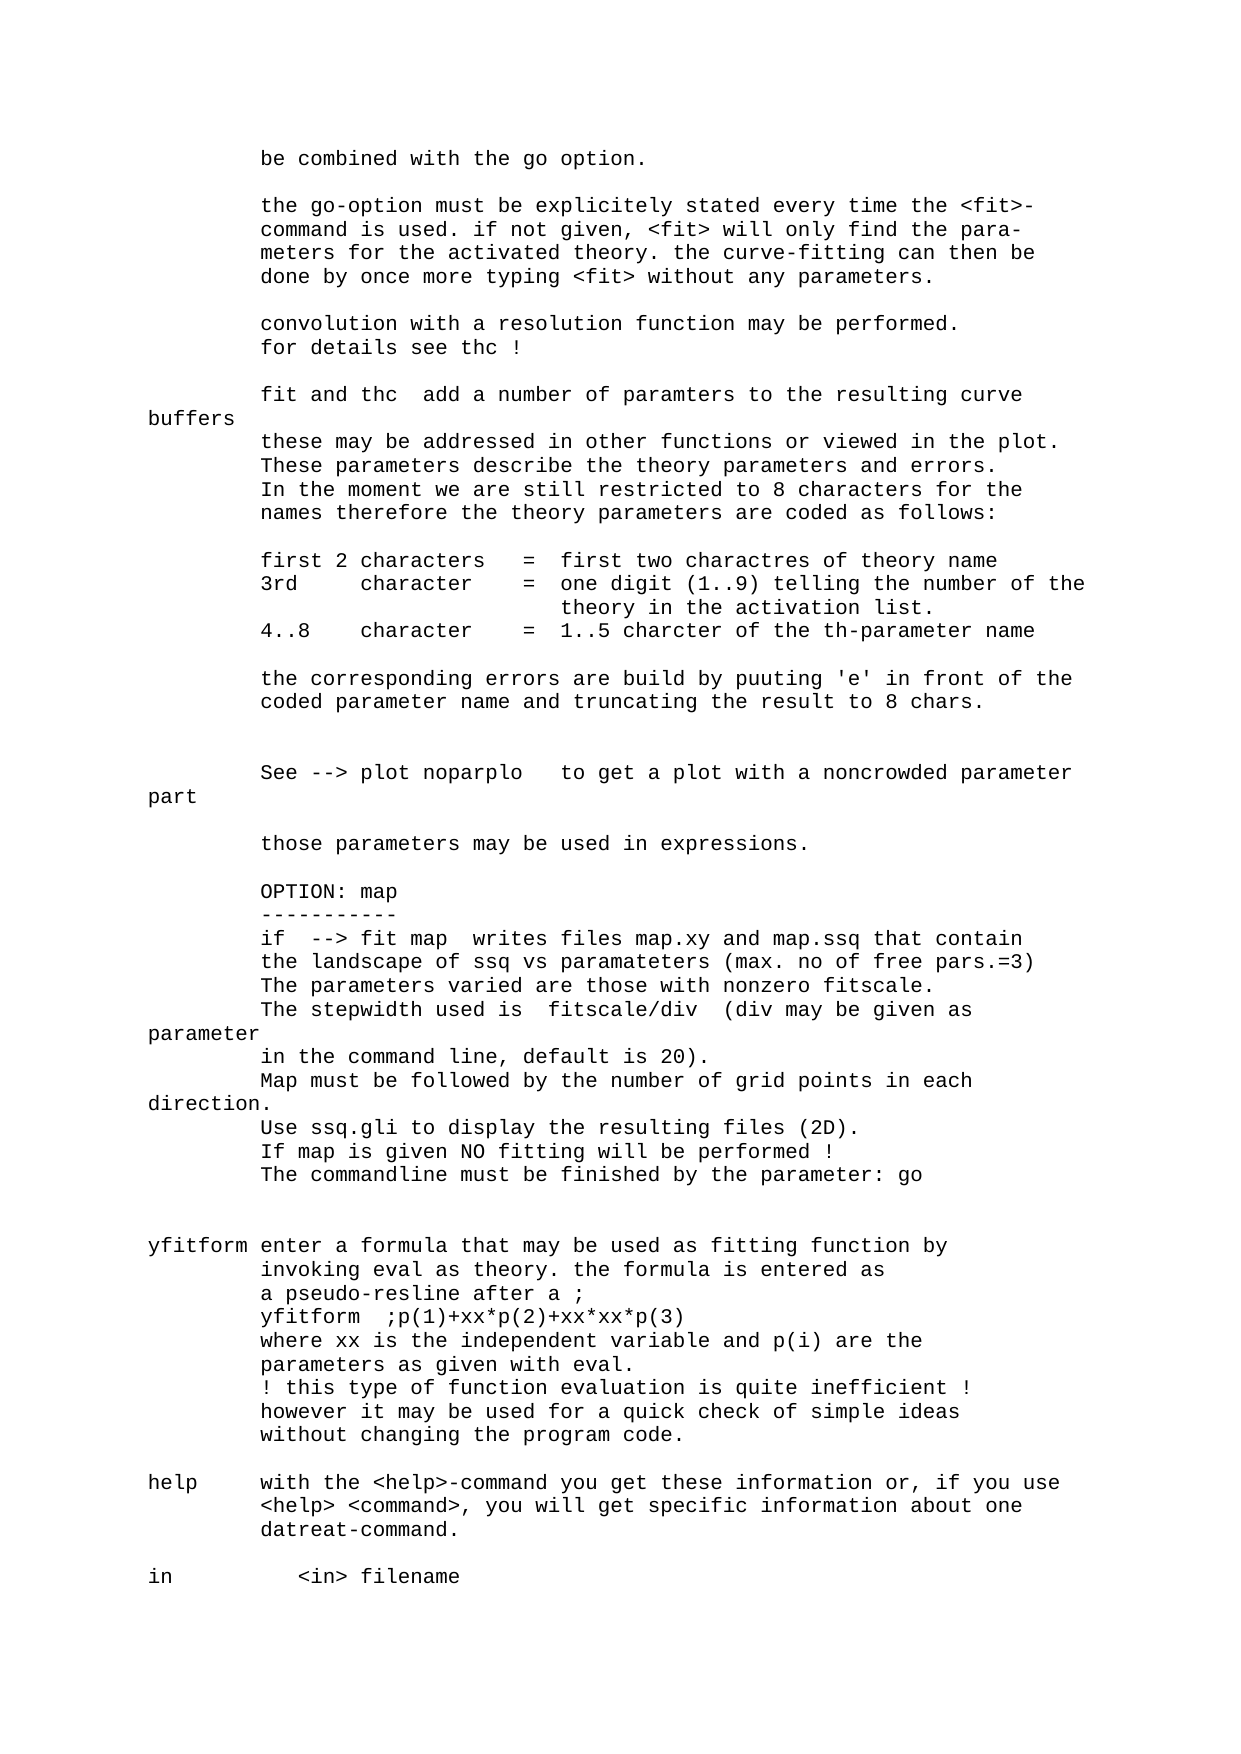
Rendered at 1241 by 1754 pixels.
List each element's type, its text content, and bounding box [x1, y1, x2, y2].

text yfitform enter a formula that may be used as fitting function by [148, 1235, 1092, 1259]
text In the moment we are still restricted to 8 characters for the [148, 479, 1092, 502]
text coded parameter name and truncating the result to 8 chars. [148, 691, 1092, 715]
text help with the <help>-command you get these information or, if you use [148, 1472, 1092, 1495]
text 4..8 character = 1..5 charcter of the th-parameter name [148, 621, 1092, 644]
text be combined with the go option. [148, 148, 1092, 171]
text datreat-command. [148, 1519, 1092, 1543]
text these may be addressed in other functions or viewed in the plot. [148, 431, 1092, 455]
text ----------- [148, 904, 1092, 928]
text See --> plot noparplo to get a plot with a noncrowded parameter part [148, 762, 1092, 810]
text done by once more typing <fit> without any parameters. [148, 266, 1092, 289]
text names therefore the theory parameters are coded as follows: [148, 502, 1092, 526]
text ! this type of function evaluation is quite inefficient ! [148, 1377, 1092, 1401]
text Map must be followed by the number of grid points in each direction. [148, 1070, 1092, 1117]
text command is used. if not given, <fit> will only find the para- [148, 218, 1092, 242]
text If map is given NO fitting will be performed ! [148, 1141, 1092, 1164]
text those parameters may be used in expressions. [148, 833, 1092, 857]
text meters for the activated theory. the curve-fitting can then be [148, 242, 1092, 266]
text invoking eval as theory. the formula is entered as [148, 1259, 1092, 1283]
text <help> <command>, you will get specific information about one [148, 1495, 1092, 1519]
text in the command line, default is 20). [148, 1046, 1092, 1070]
text a pseudo-resline after a ; [148, 1283, 1092, 1306]
text without changing the program code. [148, 1424, 1092, 1448]
text fit and thc add a number of paramters to the resulting curve buffers [148, 384, 1092, 431]
text in <in> filename [148, 1566, 1092, 1590]
text Use ssq.gli to display the resulting files (2D). [148, 1117, 1092, 1141]
text the landscape of ssq vs paramateters (max. no of free pars.=3) [148, 952, 1092, 975]
text yfitform ;p(1)+xx*p(2)+xx*xx*p(3) [148, 1306, 1092, 1330]
text The commandline must be finished by the parameter: go [148, 1164, 1092, 1188]
text for details see thc ! [148, 337, 1092, 360]
text 3rd character = one digit (1..9) telling the number of the [148, 573, 1092, 597]
text The parameters varied are those with nonzero fitscale. [148, 975, 1092, 999]
text the corresponding errors are build by puuting 'e' in front of the [148, 668, 1092, 691]
text theory in the activation list. [148, 597, 1092, 621]
text The stepwidth used is fitscale/div (div may be given as parameter [148, 999, 1092, 1046]
text parameters as given with eval. [148, 1353, 1092, 1377]
text convolution with a resolution function may be performed. [148, 313, 1092, 337]
text where xx is the independent variable and p(i) are the [148, 1330, 1092, 1353]
text if --> fit map writes files map.xy and map.ssq that contain [148, 928, 1092, 952]
text These parameters describe the theory parameters and errors. [148, 455, 1092, 479]
text first 2 characters = first two charactres of theory name [148, 549, 1092, 573]
text OPTION: map [148, 881, 1092, 904]
text the go-option must be explicitely stated every time the <fit>- [148, 195, 1092, 218]
text however it may be used for a quick check of simple ideas [148, 1401, 1092, 1424]
